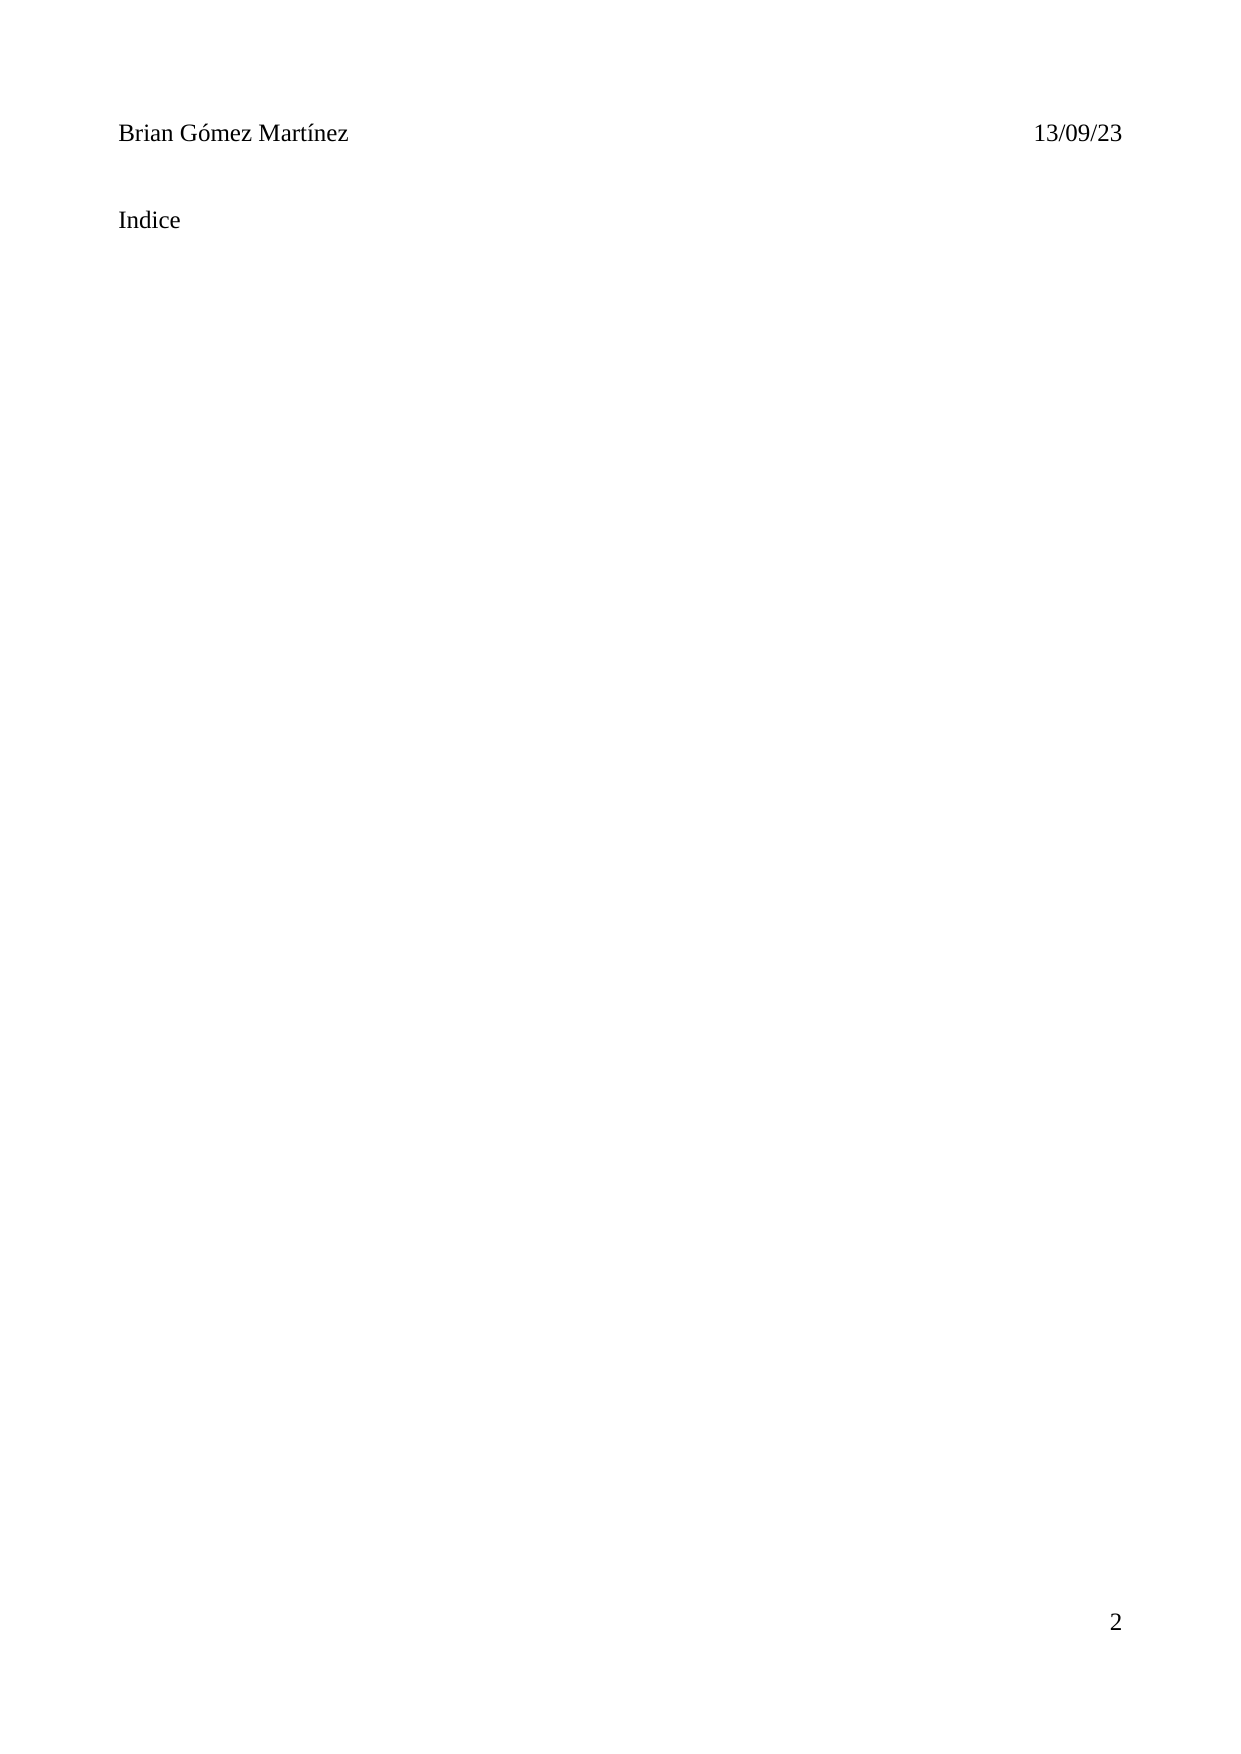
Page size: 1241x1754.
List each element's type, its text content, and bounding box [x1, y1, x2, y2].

text Indice [118, 205, 1122, 234]
